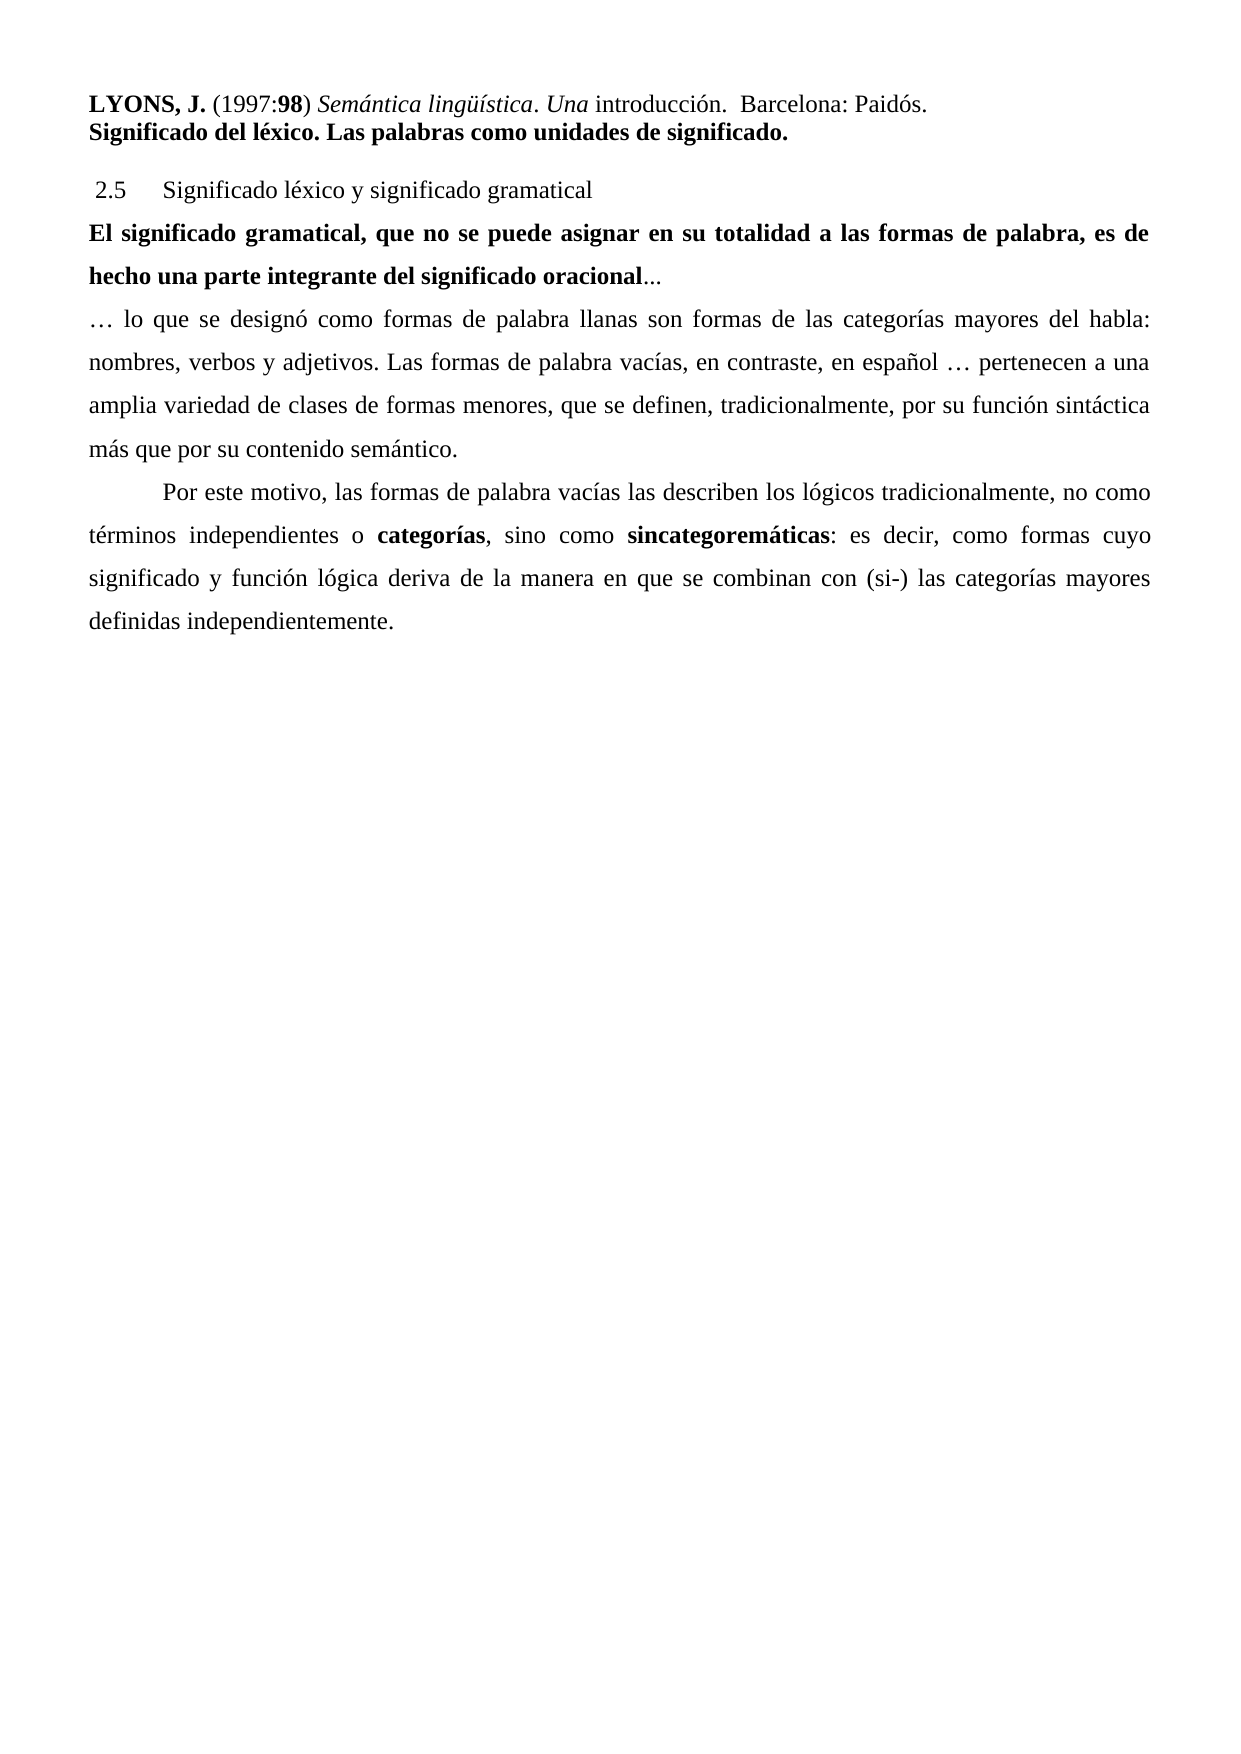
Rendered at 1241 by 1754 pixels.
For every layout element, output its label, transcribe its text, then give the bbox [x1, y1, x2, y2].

text … lo que se designó como formas de palabra llanas son formas de las categorías mayores del habla: nombres, verbos y adjetivos. Las formas de palabra vacías, en contraste, en español … pertenecen a una amplia variedad de clases de formas menores, que se definen, tradicionalmente, por su función sintáctica más que por su contenido semántico. [89, 304, 1152, 462]
text El significado gramatical, que no se puede asignar en su totalidad a las formas de palabra, es de hecho una parte integrante del significado oracional... [89, 218, 1152, 290]
text 2.5 Significado léxico y significado gramatical [89, 175, 1152, 204]
text LYONS, J. (1997:98) Semántica lingüística. Una introducción. Barcelona: Paidós. [89, 89, 1152, 117]
text Significado del léxico. Las palabras como unidades de significado. [89, 117, 1152, 146]
text Por este motivo, las formas de palabra vacías las describen los lógicos tradicionalmente, no como términos independientes o categorías, sino como sincategoremáticas: es decir, como formas cuyo significado y función lógica deriva de la manera en que se combinan con (si-) las categorías mayores definidas independientemente. [89, 477, 1152, 635]
